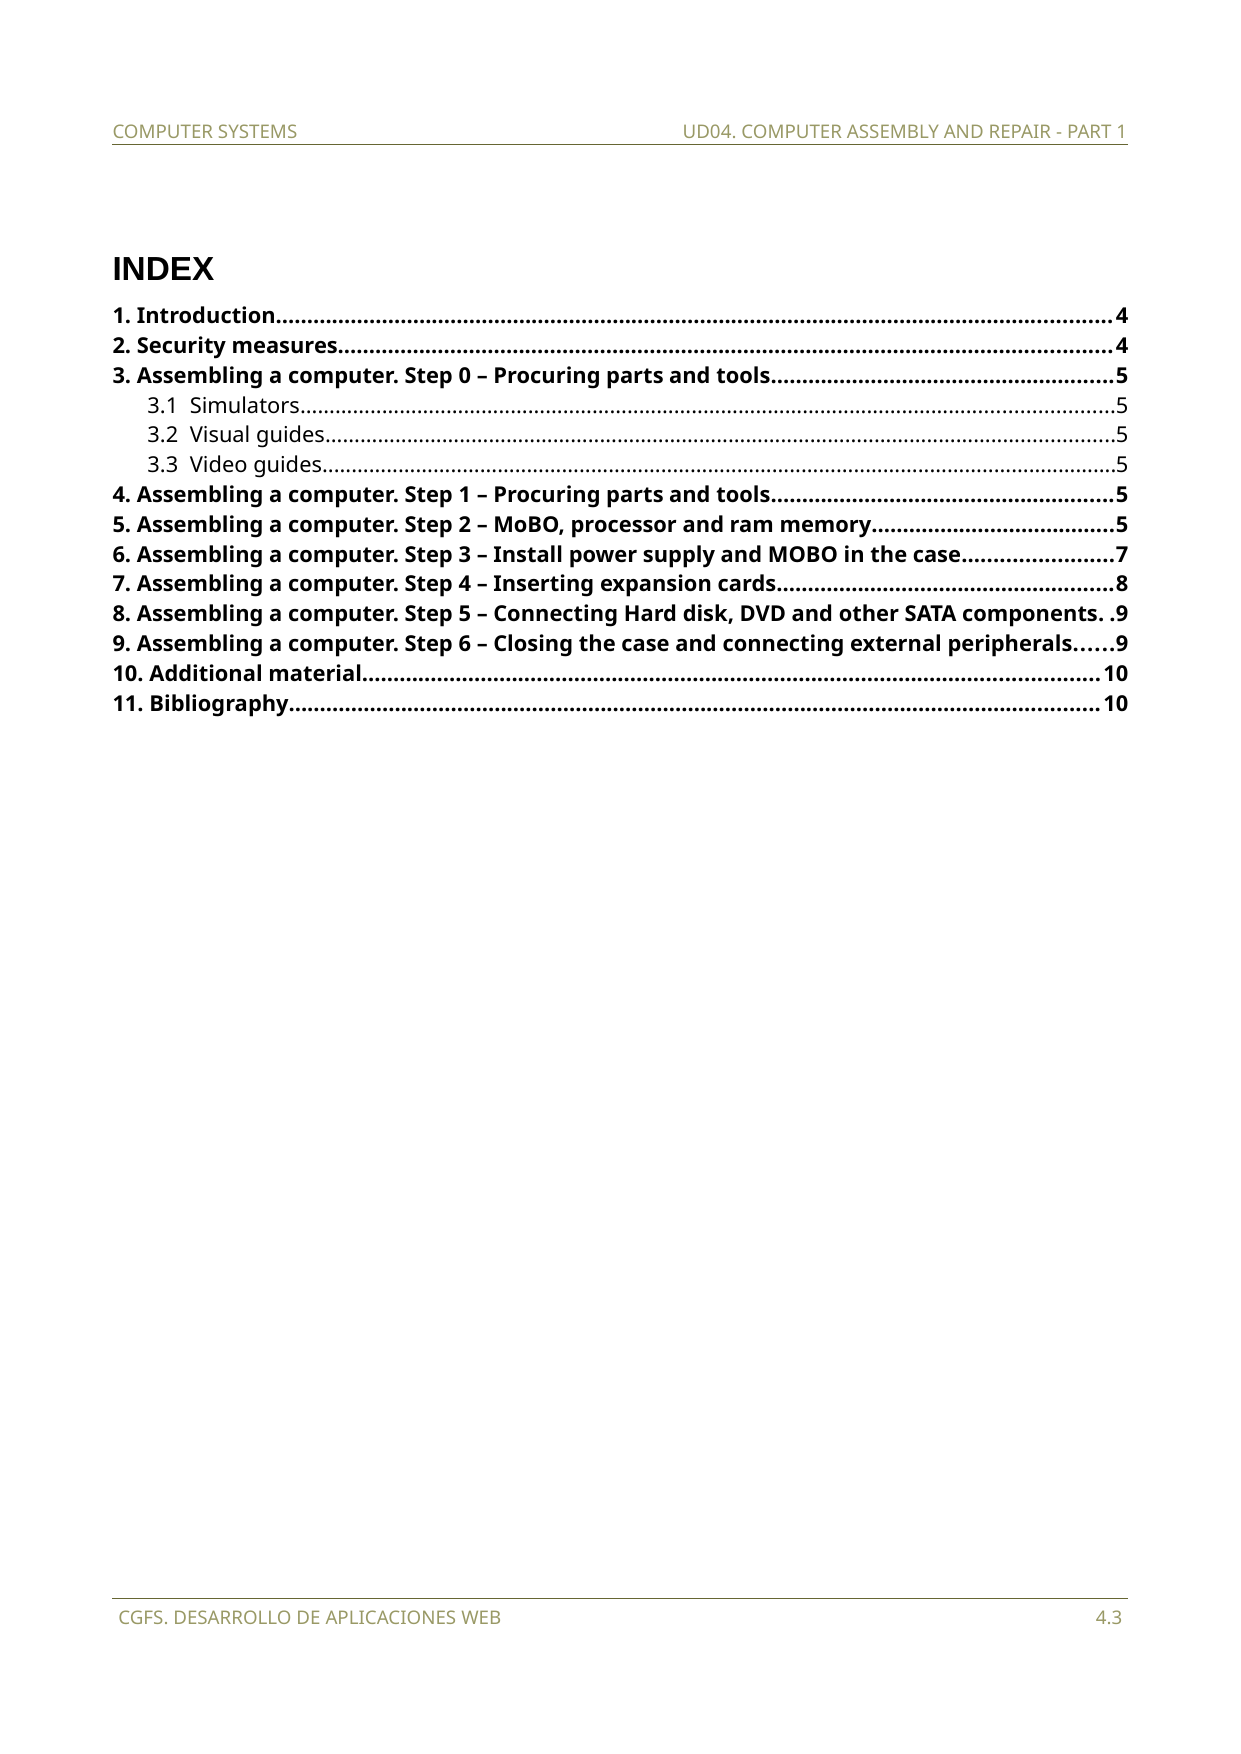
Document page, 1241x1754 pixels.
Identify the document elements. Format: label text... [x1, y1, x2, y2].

text 7. Assembling a computer. Step 4 – Inserting expansion cards 8 [112, 568, 1128, 598]
text 9. Assembling a computer. Step 6 – Closing the case and connecting external peripherals 9 [112, 628, 1128, 658]
text 3.1 Simulators 5 [142, 389, 1128, 419]
subtitle INDEX [112, 249, 1128, 288]
text 8. Assembling a computer. Step 5 – Connecting Hard disk, DVD and other SATA components 9 [112, 598, 1128, 628]
text 3.3 Video guides 5 [142, 449, 1128, 479]
text 6. Assembling a computer. Step 3 – Install power supply and MOBO in the case 7 [112, 538, 1128, 568]
text 10. Additional material 10 [112, 658, 1128, 687]
text 4. Assembling a computer. Step 1 – Procuring parts and tools 5 [112, 479, 1128, 509]
text 11. Bibliography 10 [112, 687, 1128, 717]
text 3.2 Visual guides 5 [142, 419, 1128, 449]
text 1. Introduction 4 [112, 300, 1128, 330]
text 3. Assembling a computer. Step 0 – Procuring parts and tools 5 [112, 360, 1128, 389]
text 2. Security measures 4 [112, 330, 1128, 360]
text 5. Assembling a computer. Step 2 – MoBO, processor and ram memory 5 [112, 509, 1128, 538]
